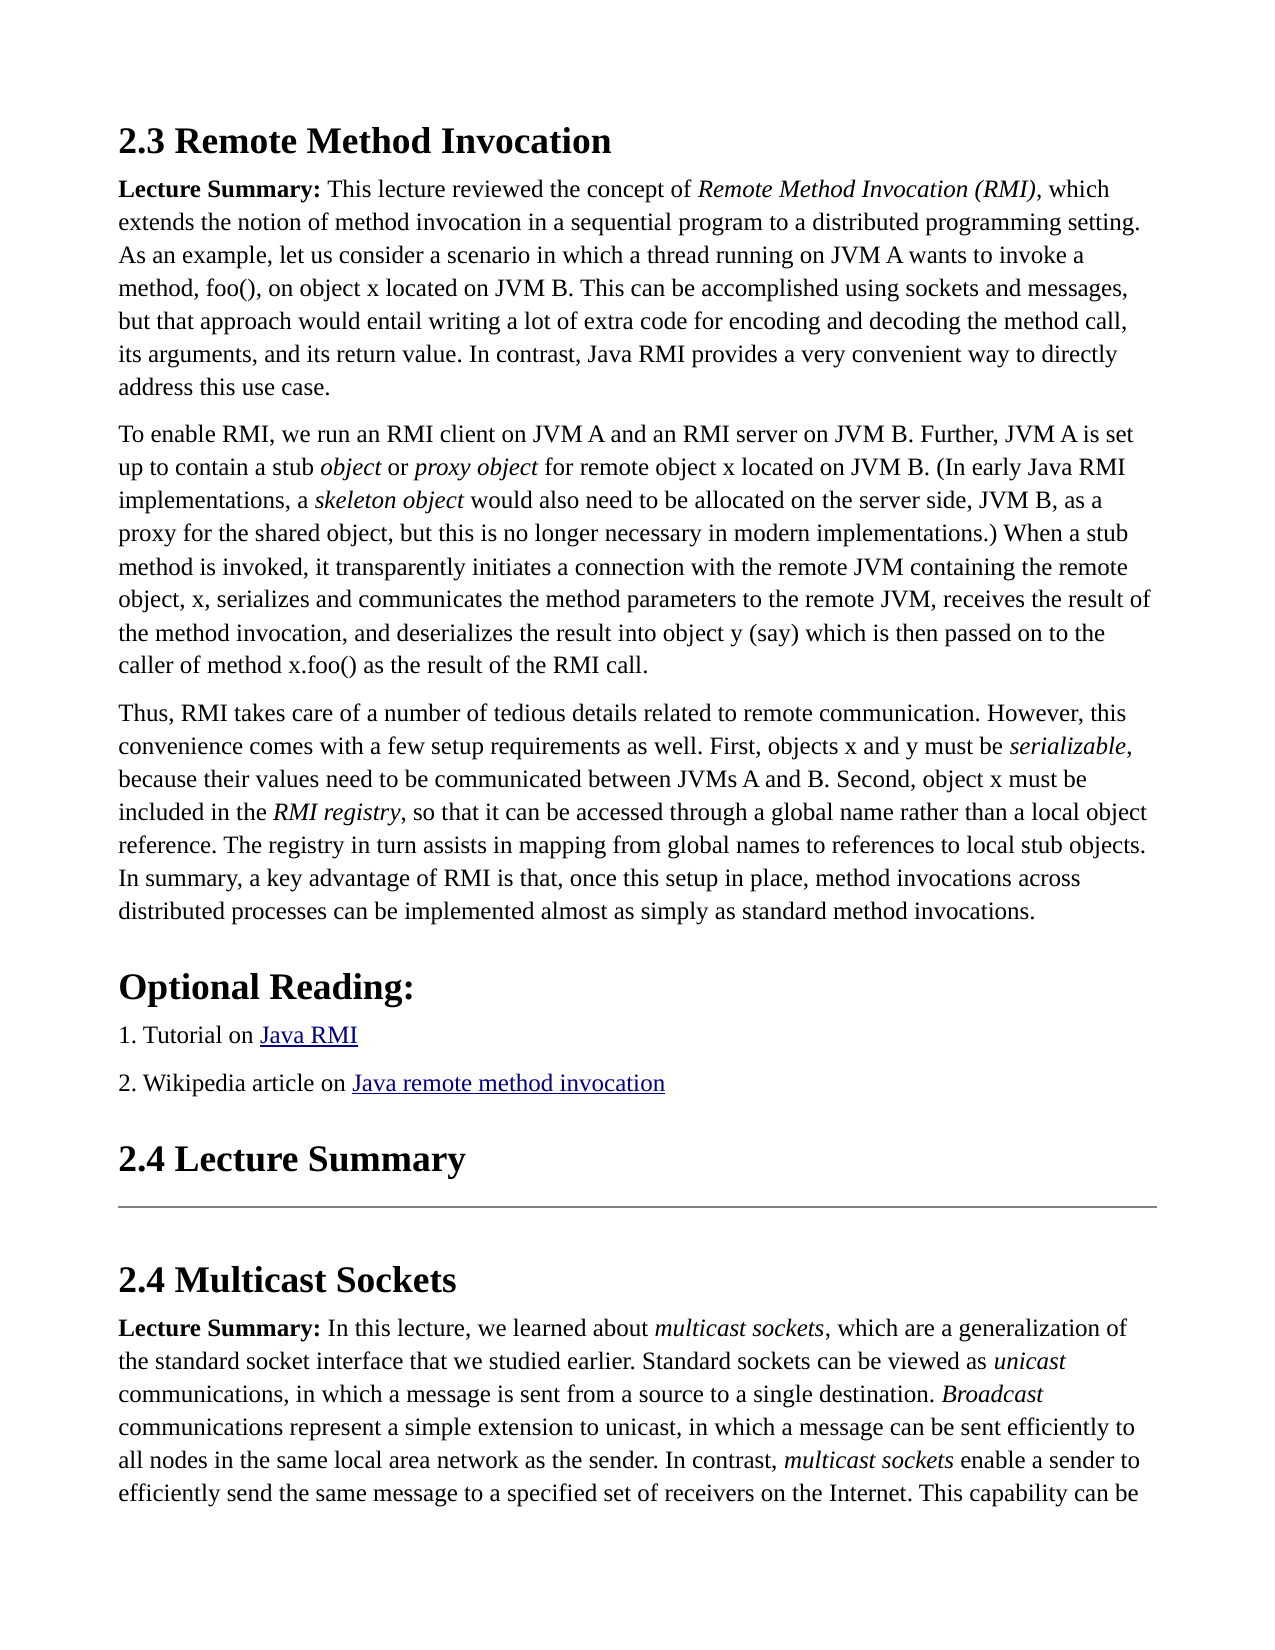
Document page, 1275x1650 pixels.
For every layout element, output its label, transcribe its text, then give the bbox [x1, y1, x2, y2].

text 1. Tutorial on Java RMI [118, 1020, 1157, 1049]
subtitle 2.4 Multicast Sockets [118, 1257, 1157, 1300]
text Thus, RMI takes care of a number of tedious details related to remote communication. However, this convenience comes with a few setup requirements as well. First, objects x and y must be serializable, because their values need to be communicated between JVMs A and B. Second, object x must be included in the RMI registry, so that it can be accessed through a global name rather than a local object reference. The registry in turn assists in mapping from global names to references to local stub objects. In summary, a key advantage of RMI is that, once this setup in place, method invocations across distributed processes can be implemented almost as simply as standard method invocations. [118, 698, 1157, 925]
subtitle 2.4 Lecture Summary [118, 1136, 1157, 1179]
text To enable RMI, we run an RMI client on JVM A and an RMI server on JVM B. Further, JVM A is set up to contain a stub object or proxy object for remote object x located on JVM B. (In early Java RMI implementations, a skeleton object would also need to be allocated on the server side, JVM B, as a proxy for the shared object, but this is no longer necessary in modern implementations.) When a stub method is invoked, it transparently initiates a connection with the remote JVM containing the remote object, x, serializes and communicates the method parameters to the remote JVM, receives the result of the method invocation, and deserializes the result into object y (say) which is then passed on to the caller of method x.foo() as the result of the RMI call. [118, 419, 1157, 679]
text Lecture Summary: In this lecture, we learned about multicast sockets, which are a generalization of the standard socket interface that we studied earlier. Standard sockets can be viewed as unicast communications, in which a message is sent from a source to a single destination. Broadcast communications represent a simple extension to unicast, in which a message can be sent efficiently to all nodes in the same local area network as the sender. In contrast, multicast sockets enable a sender to efficiently send the same message to a specified set of receivers on the Internet. This capability can be [118, 1313, 1157, 1507]
text Lecture Summary: This lecture reviewed the concept of Remote Method Invocation (RMI), which extends the notion of method invocation in a sequential program to a distributed programming setting. As an example, let us consider a scenario in which a thread running on JVM A wants to invoke a method, foo(), on object x located on JVM B. This can be accomplished using sockets and messages, but that approach would entail writing a lot of extra code for encoding and decoding the method call, its arguments, and its return value. In contrast, Java RMI provides a very convenient way to directly address this use case. [118, 174, 1157, 401]
subtitle 2.3 Remote Method Invocation [118, 118, 1157, 161]
text 2. Wikipedia article on Java remote method invocation [118, 1068, 1157, 1097]
subtitle Optional Reading: [118, 965, 1157, 1008]
